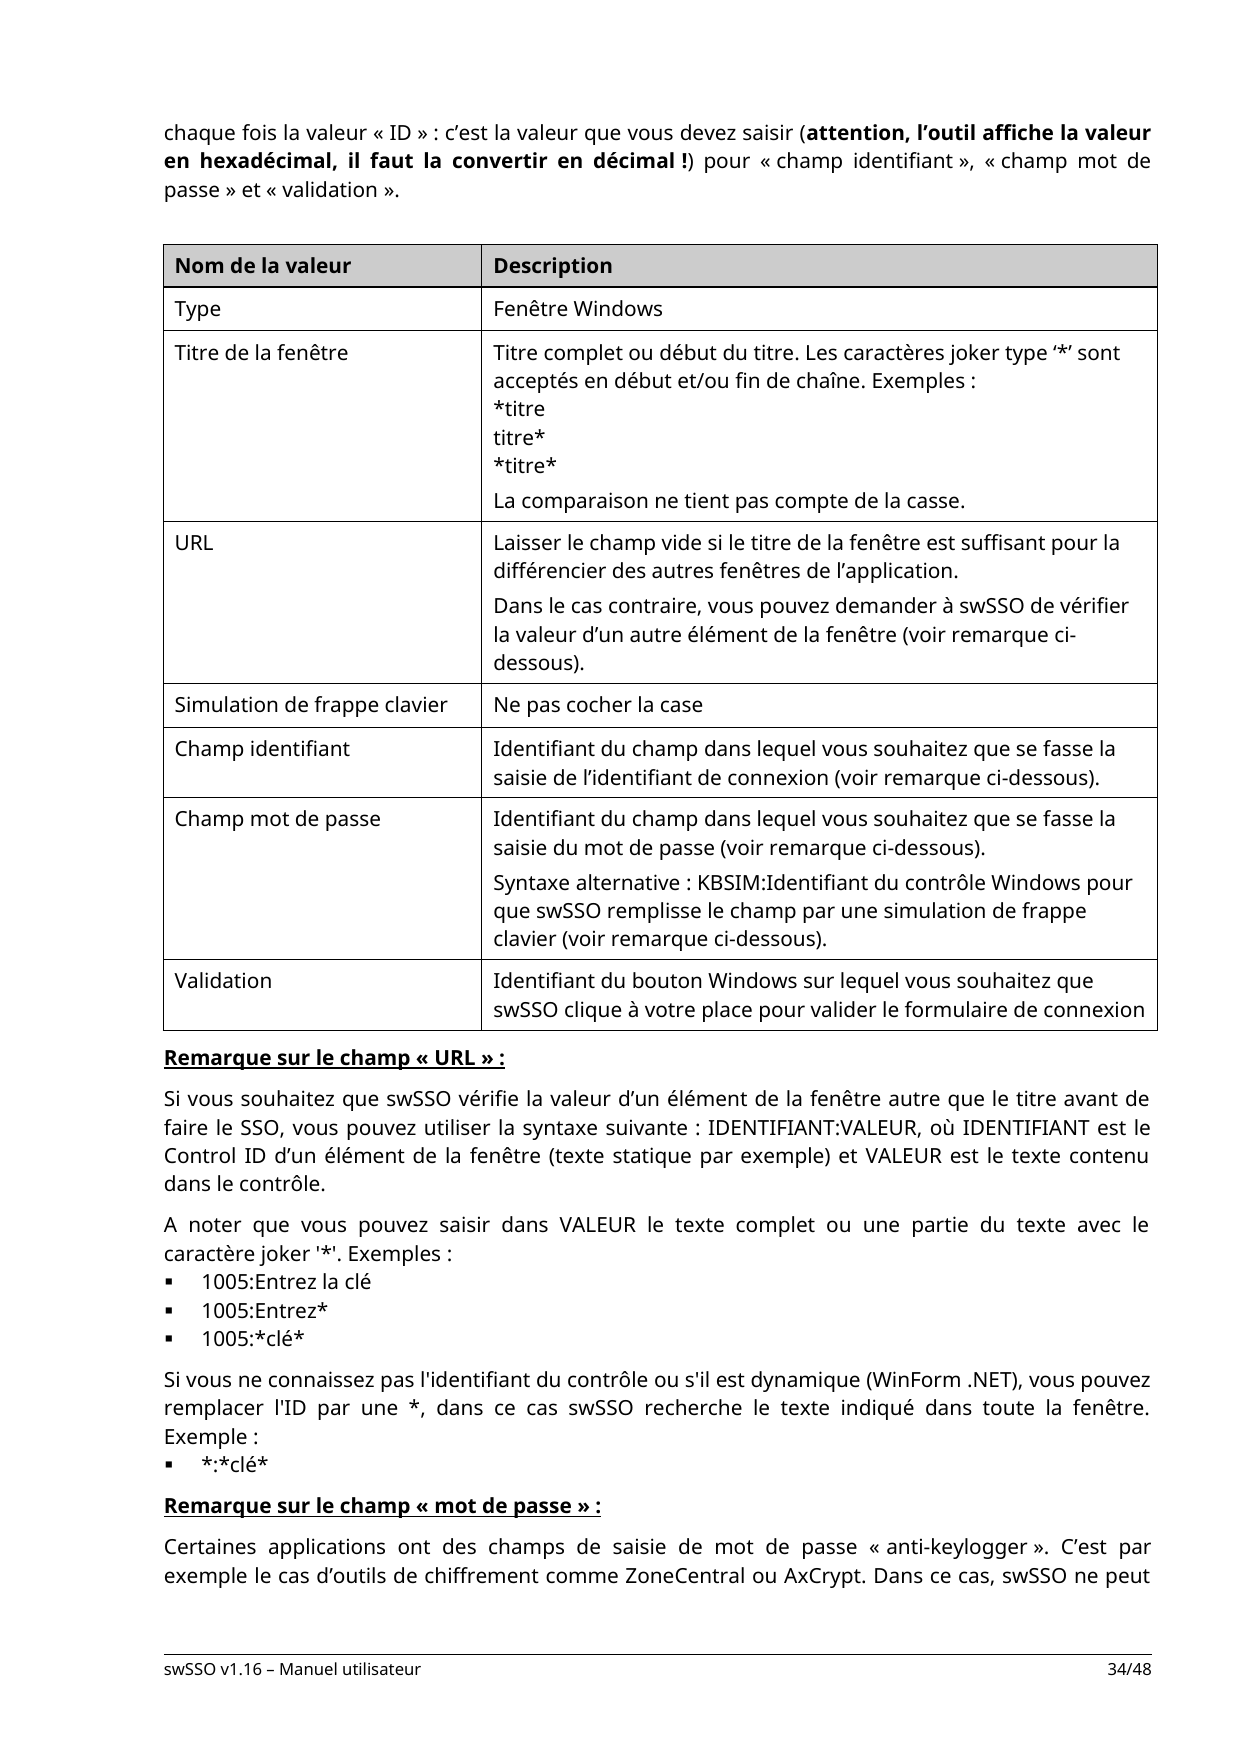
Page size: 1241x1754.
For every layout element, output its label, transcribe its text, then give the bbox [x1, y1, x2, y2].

text chaque fois la valeur « ID » : c’est la valeur que vous devez saisir (attention, l’outil affiche la valeur en hexadécimal, il faut la convertir en décimal !) pour « champ identifiant », « champ mot de passe » et « validation ». [164, 118, 1152, 203]
text A noter que vous pouvez saisir dans VALEUR le texte complet ou une partie du texte avec le caractère joker '*'. Exemples : [164, 1210, 1152, 1267]
table_cell Ne pas cocher la case [482, 684, 1157, 727]
table_cell Validation [164, 960, 481, 1030]
table_cell Identifiant du bouton Windows sur lequel vous souhaitez que swSSO clique à votre place pour valider le formulaire de connexion [482, 960, 1157, 1030]
table_cell Fenêtre Windows [482, 288, 1157, 330]
text Si vous ne connaissez pas l'identifiant du contrôle ou s'il est dynamique (WinForm .NET), vous pouvez remplacer l'ID par une *, dans ce cas swSSO recherche le texte indiqué dans toute la fenêtre. Exemple : [164, 1365, 1152, 1450]
list 1005:*clé* [164, 1324, 1152, 1353]
text Remarque sur le champ « URL » : [164, 1043, 1152, 1072]
list 1005:Entrez* [164, 1296, 1152, 1324]
table_cell Titre complet ou début du titre. Les caractères joker type ‘*’ sont acceptés en début et/ou fin de chaîne. Exemples : *titre titre* *titre* La comparaison ne tient pas compte de la casse. [482, 331, 1157, 521]
list *:*clé* [164, 1450, 1152, 1479]
text Remarque sur le champ « mot de passe » : [164, 1491, 1152, 1520]
table_cell Champ identifiant [164, 728, 481, 797]
text Certaines applications ont des champs de saisie de mot de passe « anti-keylogger ». C’est par exemple le cas d’outils de chiffrement comme ZoneCentral ou AxCrypt. Dans ce cas, swSSO ne peut [164, 1532, 1152, 1589]
table_header Description [482, 245, 1157, 286]
list 1005:Entrez la clé [164, 1267, 1152, 1296]
text Si vous souhaitez que swSSO vérifie la valeur d’un élément de la fenêtre autre que le titre avant de faire le SSO, vous pouvez utiliser la syntaxe suivante : IDENTIFIANT:VALEUR, où IDENTIFIANT est le Control ID d’un élément de la fenêtre (texte statique par exemple) et VALEUR est le texte contenu dans le contrôle. [164, 1084, 1152, 1198]
table_cell Identifiant du champ dans lequel vous souhaitez que se fasse la saisie de l’identifiant de connexion (voir remarque ci-dessous). [482, 728, 1157, 797]
table_cell Type [164, 288, 481, 330]
table_cell Titre de la fenêtre [164, 331, 481, 521]
table_cell URL [164, 522, 481, 683]
table_cell Identifiant du champ dans lequel vous souhaitez que se fasse la saisie du mot de passe (voir remarque ci-dessous). Syntaxe alternative : KBSIM:Identifiant du contrôle Windows pour que swSSO remplisse le champ par une simulation de frappe clavier (voir remarque ci-dessous). [482, 798, 1157, 959]
table_cell Champ mot de passe [164, 798, 481, 959]
table_header Nom de la valeur [164, 245, 481, 286]
table_cell Laisser le champ vide si le titre de la fenêtre est suffisant pour la différencier des autres fenêtres de l’application. Dans le cas contraire, vous pouvez demander à swSSO de vérifier la valeur d’un autre élément de la fenêtre (voir remarque ci-dessous). [482, 522, 1157, 683]
table_cell Simulation de frappe clavier [164, 684, 481, 727]
